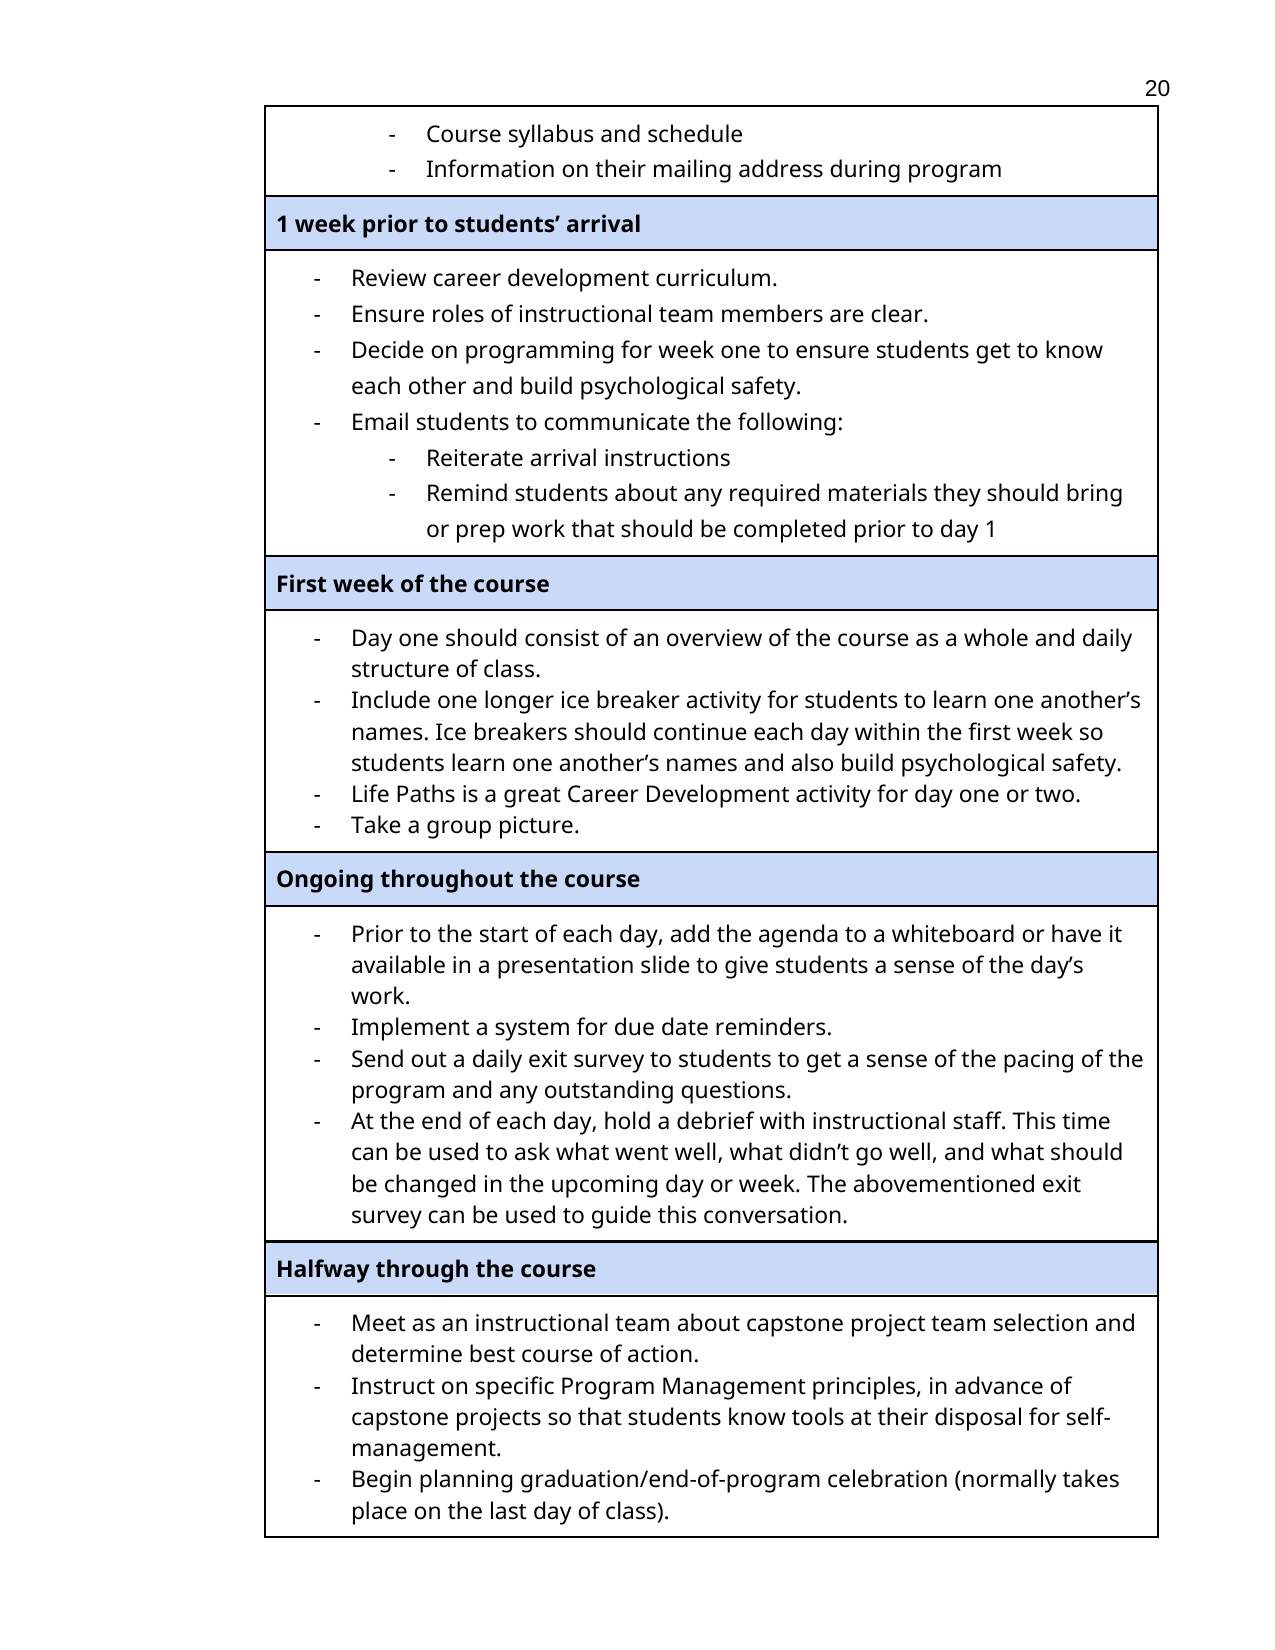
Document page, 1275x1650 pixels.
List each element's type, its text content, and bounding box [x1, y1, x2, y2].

table_cell Meet as an instructional team about capstone project team selection and determine best course of action. Instruct on specific Program Management principles, in advance of capstone projects so that students know tools at their disposal for self-management. Begin planning graduation/end-of-program celebration (normally takes place on the last day of class). [266, 1297, 1157, 1536]
table_cell First week of the course [266, 557, 1157, 609]
table_cell Prior to the start of each day, add the agenda to a whiteboard or have it available in a presentation slide to give students a sense of the day’s work. Implement a system for due date reminders. Send out a daily exit survey to students to get a sense of the pacing of the program and any outstanding questions. At the end of each day, hold a debrief with instructional staff. This time can be used to ask what went well, what didn’t go well, and what should be changed in the upcoming day or week. The abovementioned exit survey can be used to guide this conversation. [266, 907, 1157, 1240]
table_cell Day one should consist of an overview of the course as a whole and daily structure of class. Include one longer ice breaker activity for students to learn one another’s names. Ice breakers should continue each day within the first week so students learn one another’s names and also build psychological safety. Life Paths is a great Career Development activity for day one or two. Take a group picture. [266, 611, 1157, 851]
table_cell 1 week prior to students’ arrival [266, 197, 1157, 249]
table_cell Halfway through the course [266, 1243, 1157, 1294]
table_cell Ongoing throughout the course [266, 853, 1157, 905]
table_cell Review career development curriculum. Ensure roles of instructional team members are clear. Decide on programming for week one to ensure students get to know each other and build psychological safety. Email students to communicate the following: Reiterate arrival instructions Remind students about any required materials they should bring or prep work that should be completed prior to day 1 [266, 251, 1157, 555]
table_cell Course syllabus and schedule Information on their mailing address during program [266, 107, 1157, 195]
